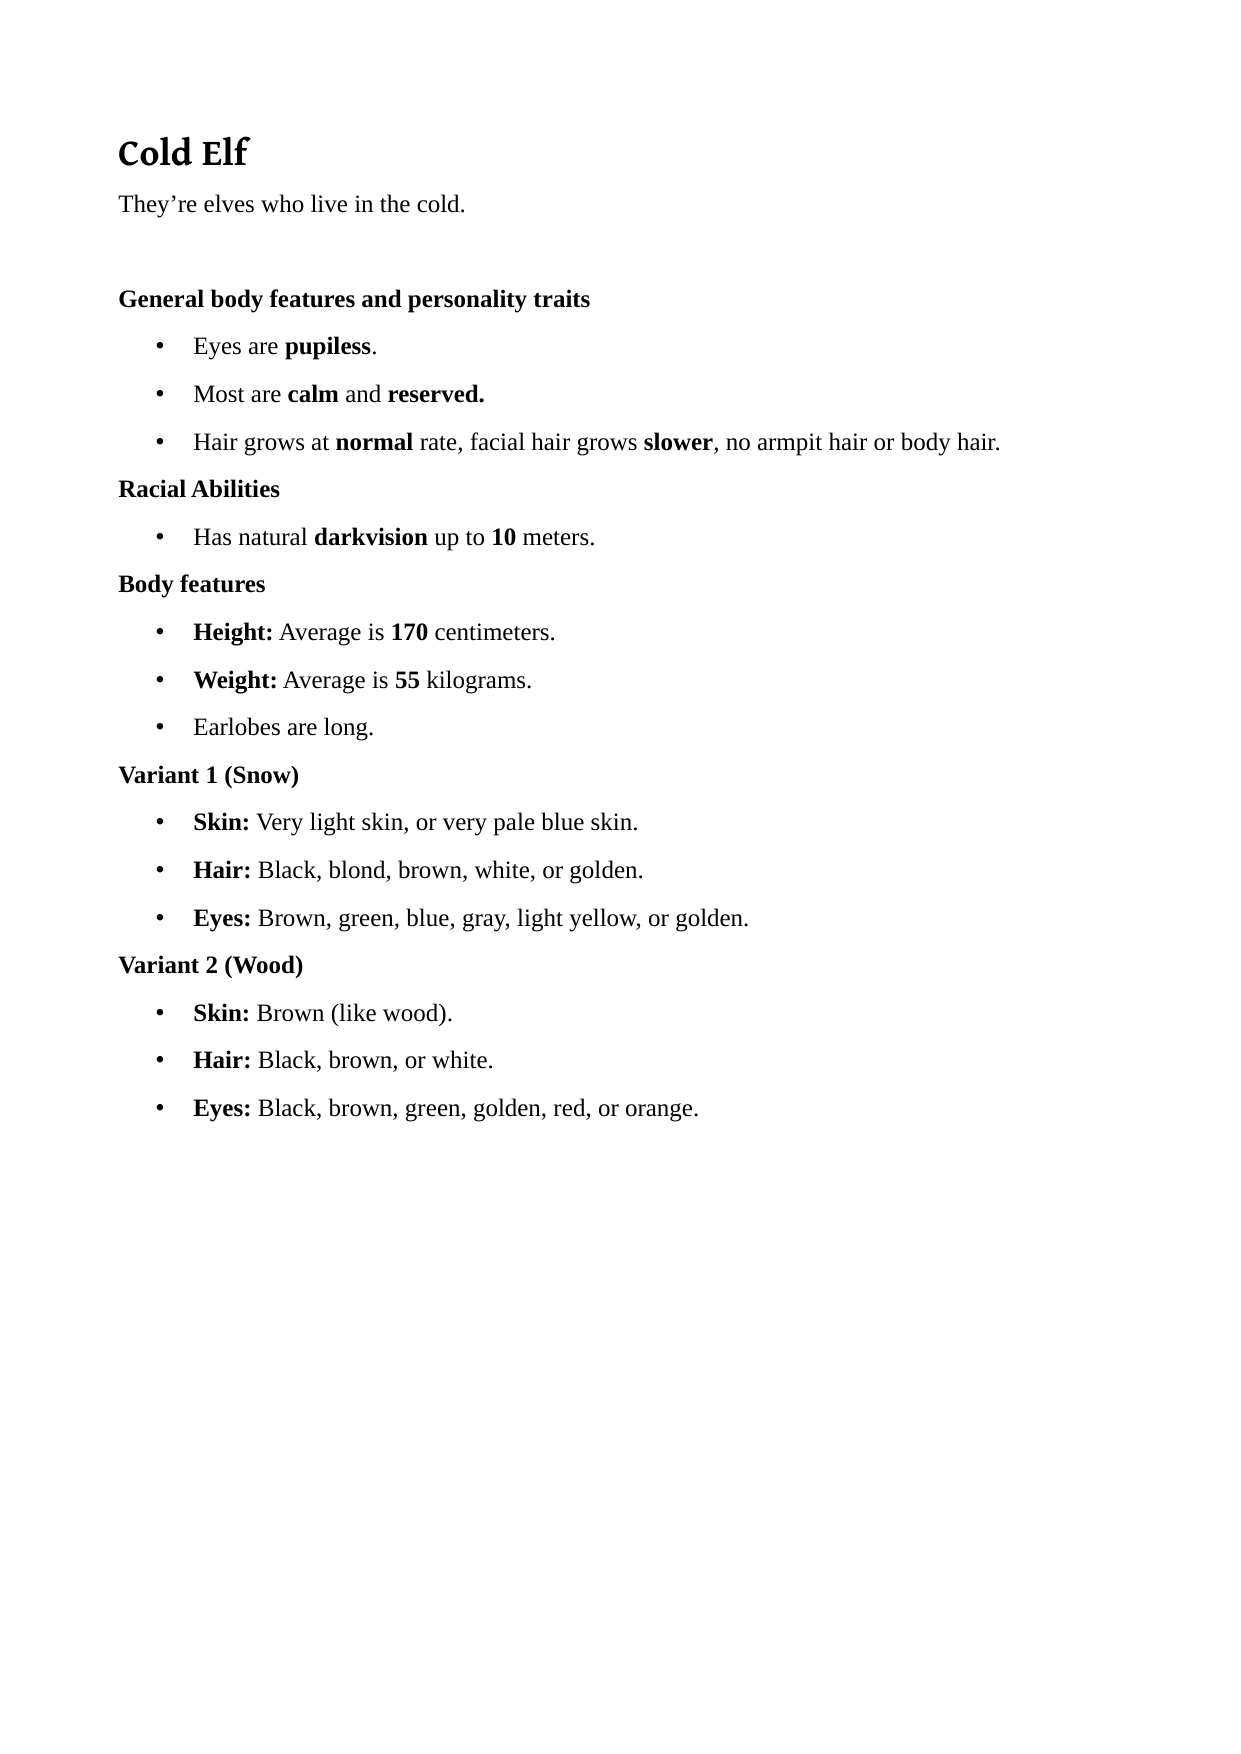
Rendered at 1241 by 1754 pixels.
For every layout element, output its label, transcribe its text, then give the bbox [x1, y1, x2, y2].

text They’re elves who live in the cold. [118, 189, 1122, 217]
text Variant 2 (Wood) [118, 950, 1122, 979]
list Has natural darkvision up to 10 meters. [156, 522, 1122, 551]
list Hair: Black, blond, brown, white, or golden. [156, 855, 1122, 884]
text General body features and personality traits [118, 284, 1122, 313]
subtitle Cold Elf [118, 133, 1122, 176]
text Body features [118, 569, 1122, 598]
list Earlobes are long. [156, 712, 1122, 741]
text Racial Abilities [118, 474, 1122, 503]
list Hair grows at normal rate, facial hair grows slower, no armpit hair or body hair. [156, 427, 1122, 455]
list Weight: Average is 55 kilograms. [156, 665, 1122, 693]
text Variant 1 (Snow) [118, 760, 1122, 789]
list Eyes: Brown, green, blue, gray, light yellow, or golden. [156, 903, 1122, 931]
list Eyes: Black, brown, green, golden, red, or orange. [156, 1093, 1122, 1122]
list Most are calm and reserved. [156, 379, 1122, 408]
list Skin: Brown (like wood). [156, 998, 1122, 1027]
list Height: Average is 170 centimeters. [156, 617, 1122, 646]
list Eyes are pupiless. [156, 331, 1122, 360]
list Hair: Black, brown, or white. [156, 1046, 1122, 1074]
list Skin: Very light skin, or very pale blue skin. [156, 807, 1122, 836]
